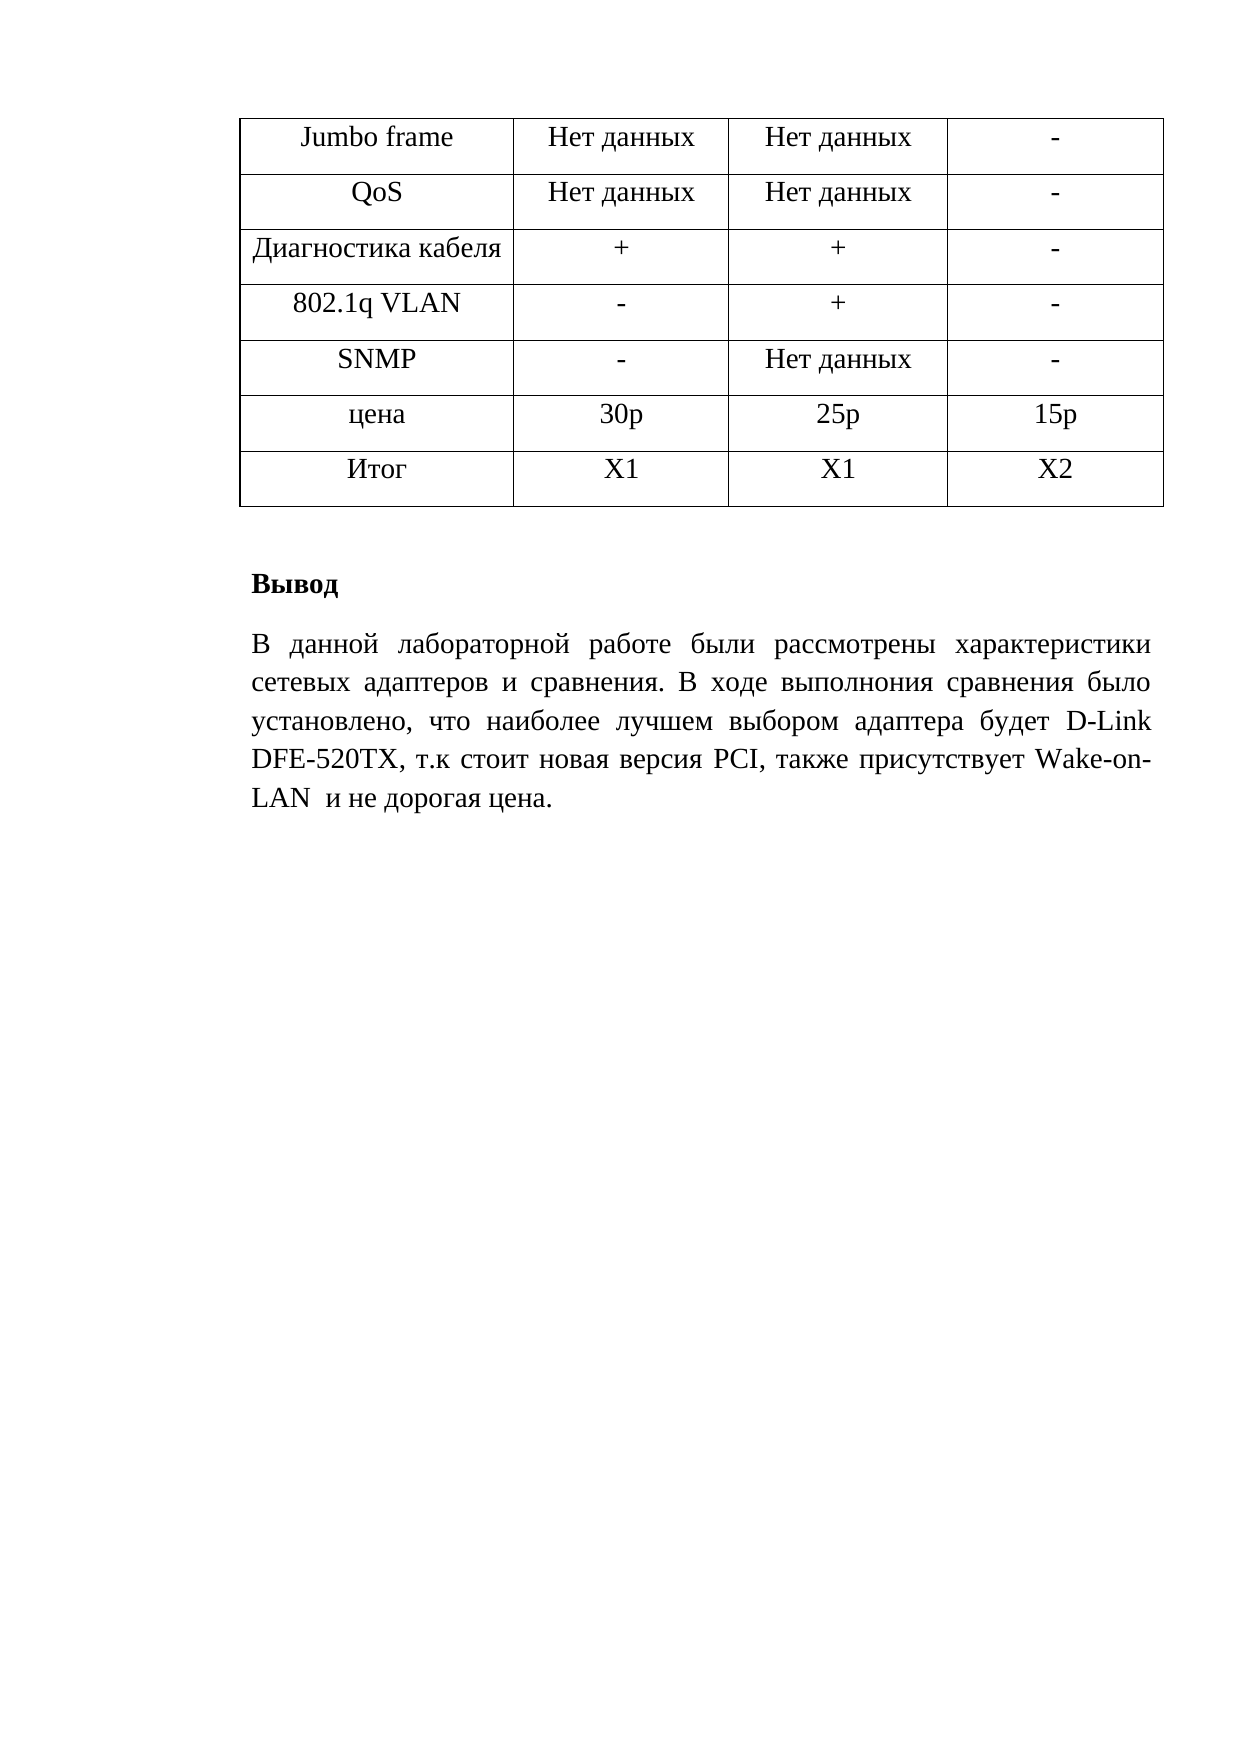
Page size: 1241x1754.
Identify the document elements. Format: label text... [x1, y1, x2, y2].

table_cell цена [241, 396, 513, 451]
table_cell - [948, 230, 1163, 284]
table_cell QoS [241, 175, 513, 229]
table_cell - [948, 285, 1163, 340]
table_cell + [729, 230, 947, 284]
table_cell Х1 [514, 452, 728, 506]
table_cell Нет данных [514, 119, 728, 173]
table_cell + [729, 285, 947, 340]
table_cell Итог [241, 452, 513, 506]
text Вывод [251, 566, 1152, 600]
table_cell - [948, 175, 1163, 229]
table_cell + [514, 230, 728, 284]
table_cell 802.1q VLAN [241, 285, 513, 340]
table_cell Х2 [948, 452, 1163, 506]
table_cell SNMP [241, 341, 513, 395]
table_cell Нет данных [729, 119, 947, 173]
table_cell - [514, 285, 728, 340]
table_cell Диагностика кабеля [241, 230, 513, 284]
table_cell Нет данных [729, 175, 947, 229]
text В данной лабораторной работе были рассмотрены характеристики сетевых адаптеров и сравнения. В ходе выполнония сравнения было установлено, что наиболее лучшем выбором адаптера будет D-Link DFE-520TX, т.к стоит новая версия PCI, также присутствует Wake-on-LAN и не дорогая цена. [251, 626, 1152, 813]
table_cell 25р [729, 396, 947, 451]
table_cell 30р [514, 396, 728, 451]
table_cell 15р [948, 396, 1163, 451]
table_cell Jumbo frame [241, 119, 513, 173]
table_cell - [948, 341, 1163, 395]
table_cell - [514, 341, 728, 395]
table_cell - [948, 119, 1163, 173]
table_cell Нет данных [729, 341, 947, 395]
table_cell Х1 [729, 452, 947, 506]
table_cell Нет данных [514, 175, 728, 229]
